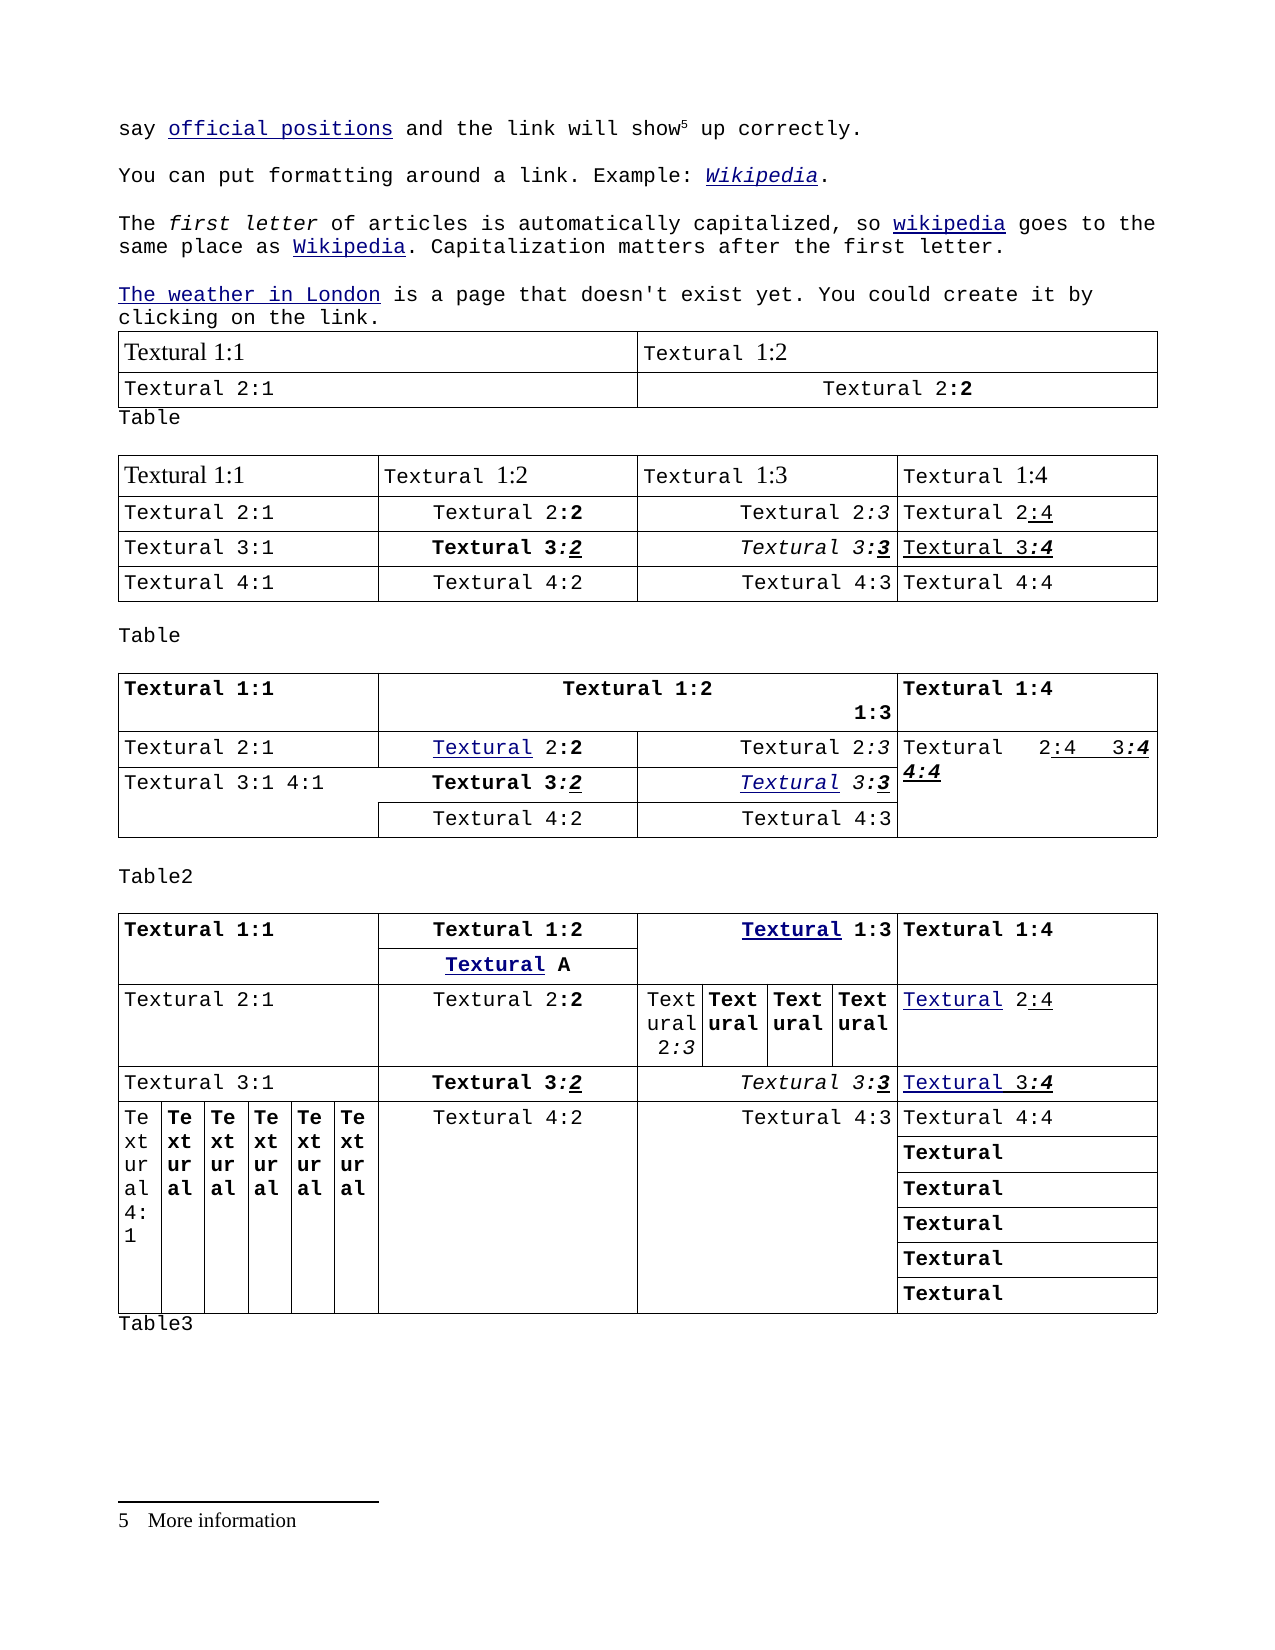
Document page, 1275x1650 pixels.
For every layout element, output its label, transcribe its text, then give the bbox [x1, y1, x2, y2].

table_cell Textural 2:2 [638, 373, 1157, 407]
table_cell Textural 3:1 [119, 532, 378, 566]
table_header Textural 2:2 [379, 732, 637, 767]
table_cell Textural 4:2 [379, 1102, 637, 1312]
table_cell Textural [898, 1278, 1157, 1312]
table_cell Textural 3:2 [379, 1067, 637, 1101]
table_cell Textural 3:4 [898, 1067, 1157, 1101]
table_cell Textural 2:2 [379, 985, 637, 1066]
table_cell Textural [703, 985, 767, 1066]
table_cell Textural [898, 1173, 1157, 1207]
table_cell Textural 2:3 [638, 497, 897, 531]
table_cell Textural 3:1 [119, 1067, 378, 1101]
text You can put formatting around a link. Example: Wikipedia. [118, 165, 1157, 189]
table_cell Textural 4:3 [638, 803, 897, 837]
table_cell Textural 2:4 3:4 4:4 [898, 732, 1157, 837]
table_header Textural 1:2 [379, 456, 637, 496]
table_header Textural 1:2 1:3 [379, 674, 897, 731]
table_cell Textural 3:3 [638, 1067, 897, 1101]
table_header Textural 1:3 [638, 914, 897, 983]
text The first letter of articles is automatically capitalized, so wikipedia goes to the same place as Wikipedia. Capitalization matters after the first letter. [118, 213, 1157, 260]
table_cell Textural 2:1 [119, 497, 378, 531]
table_header Textural 4:4 [898, 1102, 1157, 1136]
table_cell Textural 3:1 4:1 [119, 768, 378, 837]
table_cell Textural 4:3 [638, 567, 897, 601]
text The weather in London is a page that doesn't exist yet. You could create it by clicking on the link. [118, 284, 1157, 331]
text say official positions and the link will show up correctly. [118, 118, 1157, 142]
table_cell Textural 4:2 [379, 803, 637, 837]
table_cell Textural 2:1 [119, 985, 378, 1066]
table_header Textural 1:4 [898, 456, 1157, 496]
table_cell Textural 2:4 [898, 985, 1157, 1066]
table_cell Textural [249, 1102, 291, 1312]
table_cell Textural 4:4 [898, 567, 1157, 601]
table_header Textural 3:2 [378, 768, 637, 802]
table_header Textural 1:1 [119, 674, 378, 731]
table_header Textural 2:3 [638, 732, 897, 767]
table_cell Textural 3:3 [638, 532, 897, 566]
table_cell Textural 4:3 [638, 1102, 897, 1312]
table_cell Textural 4:1 [119, 567, 378, 601]
table_cell Textural A [379, 949, 637, 983]
table_cell Textural 4:1 [119, 1102, 161, 1312]
table_header Textural 1:1 [119, 332, 637, 372]
table_cell Textural 2:3 [638, 985, 702, 1066]
table_cell Textural 3:4 [898, 532, 1157, 566]
text More information [118, 1508, 1157, 1532]
table_cell Textural [292, 1102, 334, 1312]
table_cell Textural [898, 1137, 1157, 1172]
table_header Textural 1:1 [119, 456, 378, 496]
table_header Textural 1:1 [119, 914, 378, 983]
table_header Textural 3:3 [638, 768, 897, 802]
table_cell Textural [768, 985, 832, 1066]
table_header Textural 1:2 [638, 332, 1157, 372]
table_header Textural 1:4 [898, 674, 1157, 731]
table_cell Textural [898, 1208, 1157, 1242]
table_cell Textural 2:2 [379, 497, 637, 531]
table_header Textural 1:4 [898, 914, 1157, 983]
text Table3 [118, 1314, 1157, 1336]
text Table2 [118, 866, 1157, 889]
table_cell Textural 2:1 [119, 373, 637, 407]
table_cell Textural [162, 1102, 204, 1312]
table_cell Textural 4:2 [379, 567, 637, 601]
table_cell Textural 2:4 [898, 497, 1157, 531]
table_header Textural 1:2 [379, 914, 637, 948]
table_header Textural 1:3 [638, 456, 897, 496]
table_cell Textural [898, 1243, 1157, 1277]
table_cell Textural [833, 985, 897, 1066]
table_header Textural 2:1 [119, 732, 378, 767]
text Table [118, 408, 1157, 431]
table_cell Textural [335, 1102, 378, 1312]
table_cell Textural [205, 1102, 248, 1312]
text Table [118, 625, 1157, 649]
table_cell Textural 3:2 [379, 532, 637, 566]
